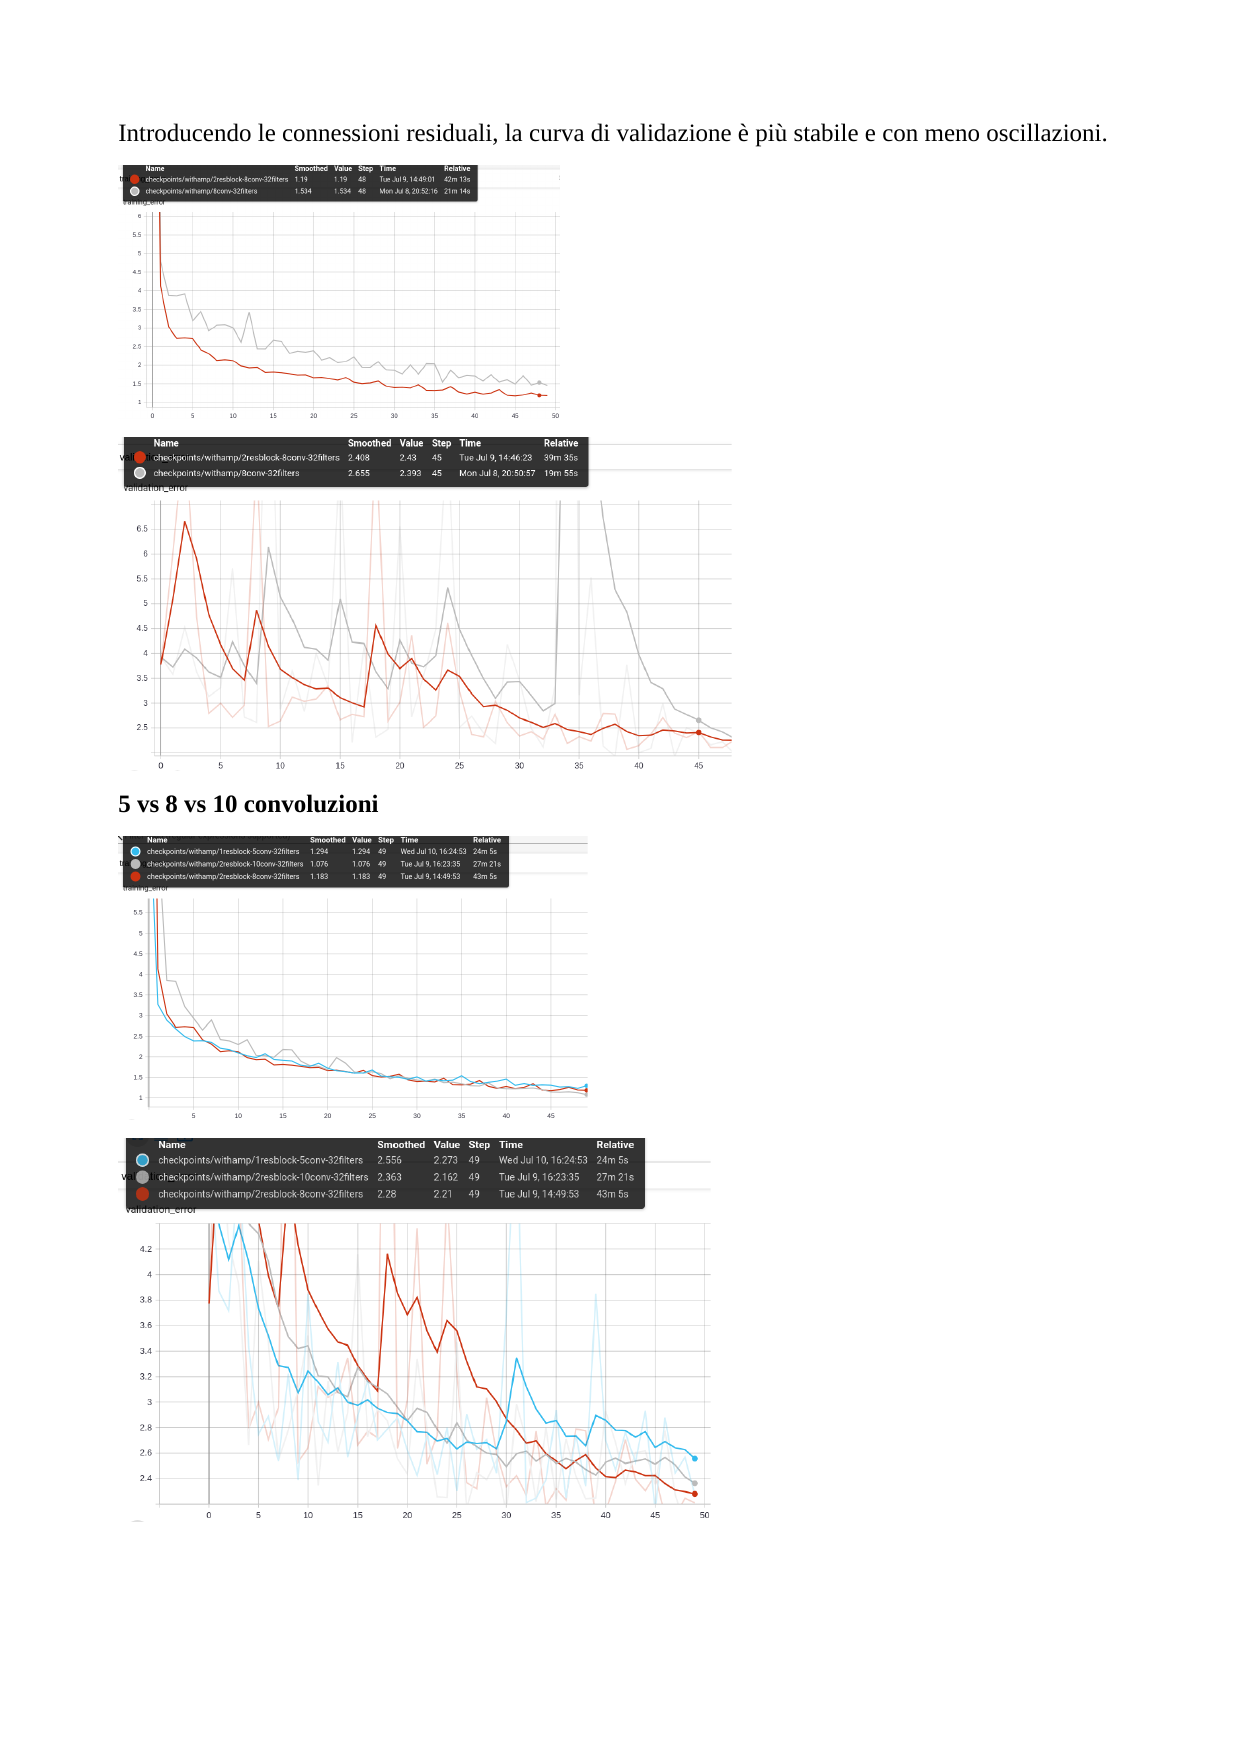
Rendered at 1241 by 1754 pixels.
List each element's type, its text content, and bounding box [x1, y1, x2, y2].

picture [118, 1138, 711, 1522]
picture [118, 836, 588, 1120]
text 5 vs 8 vs 10 convoluzioni [118, 789, 1122, 818]
text Introducendo le connessioni residuali, la curva di validazione è più stabile e con meno oscillazioni. [118, 118, 1122, 147]
picture [118, 165, 560, 419]
picture [118, 437, 732, 771]
